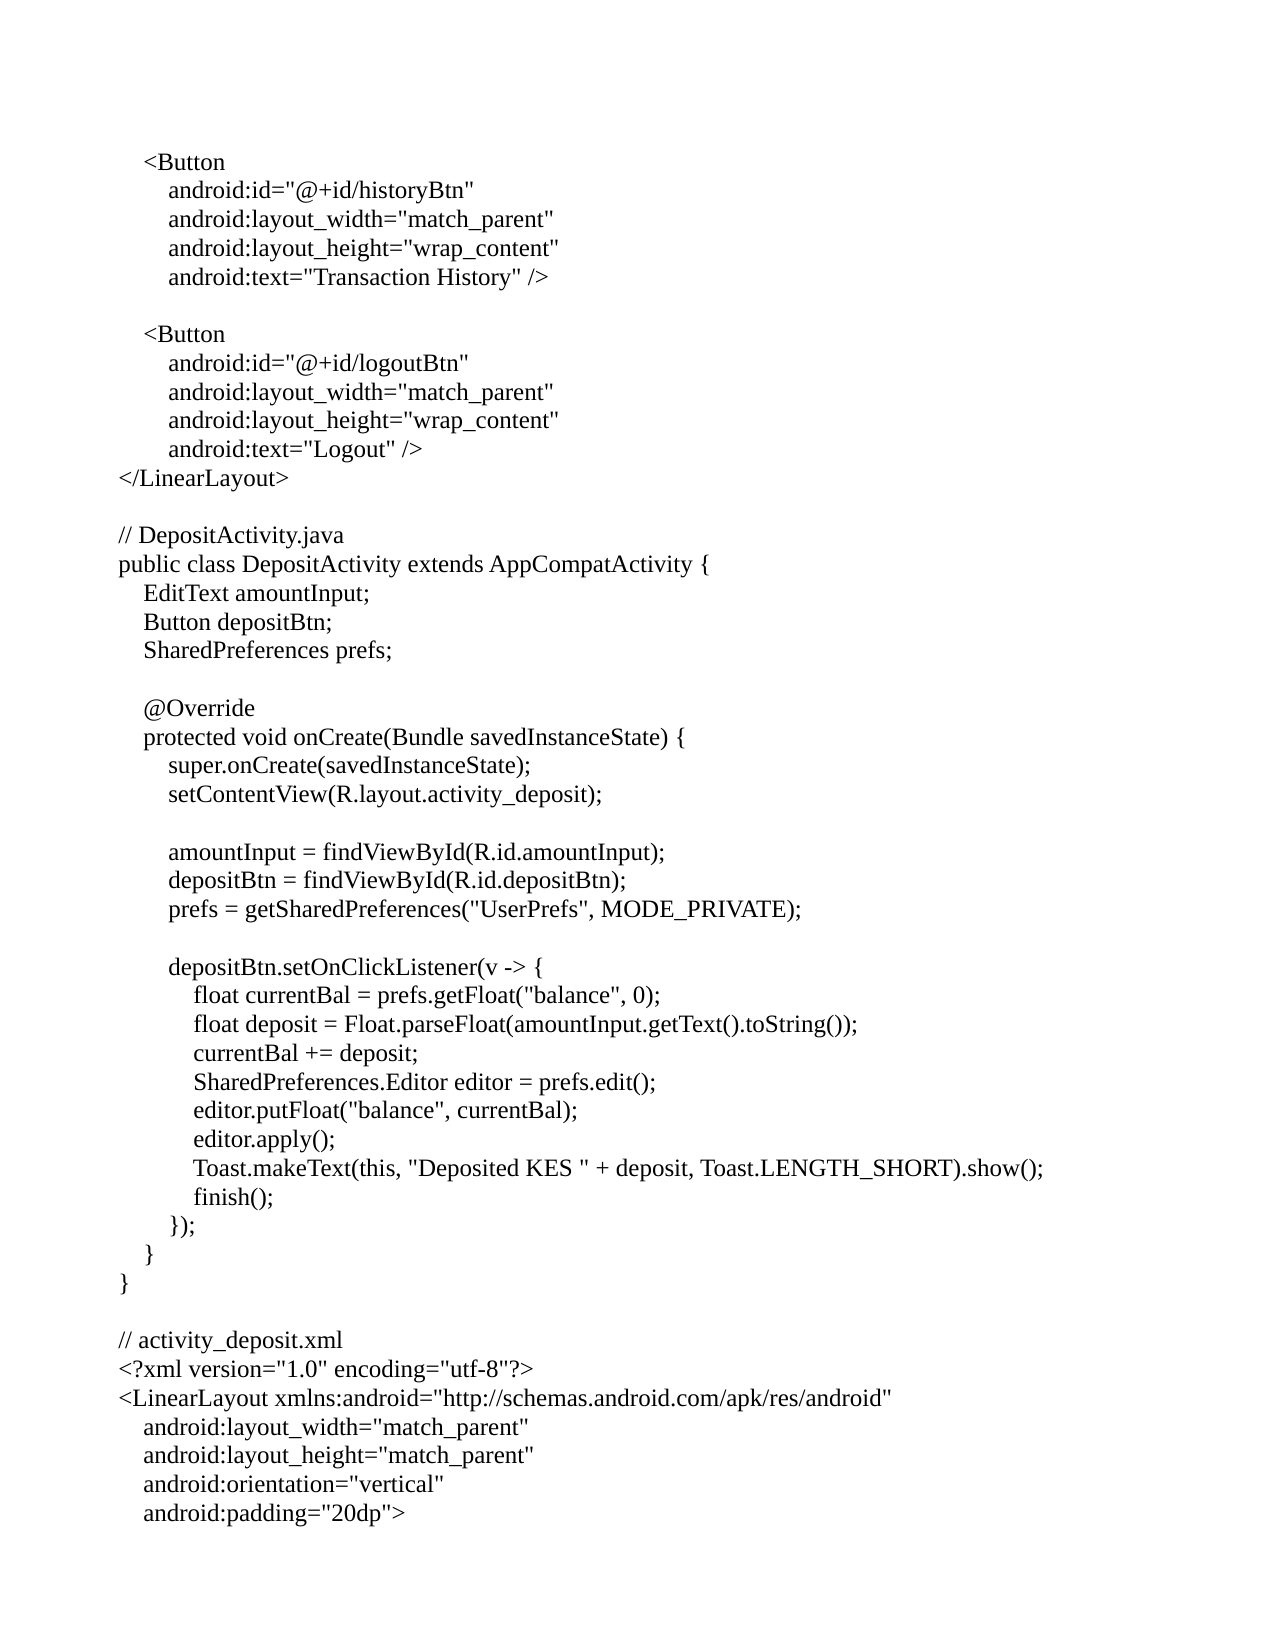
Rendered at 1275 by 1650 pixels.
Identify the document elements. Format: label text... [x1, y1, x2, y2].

text setContentView(R.layout.activity_deposit); [118, 779, 1157, 808]
text float currentBal = prefs.getFloat("balance", 0); [118, 981, 1157, 1009]
text SharedPreferences.Editor editor = prefs.edit(); [118, 1067, 1157, 1096]
text editor.putFloat("balance", currentBal); [118, 1096, 1157, 1124]
text EditText amountInput; [118, 578, 1157, 607]
text depositBtn = findViewById(R.id.depositBtn); [118, 866, 1157, 894]
text public class DepositActivity extends AppCompatActivity { [118, 549, 1157, 578]
text <LinearLayout xmlns:android="http://schemas.android.com/apk/res/android" [118, 1383, 1157, 1412]
text SharedPreferences prefs; [118, 636, 1157, 664]
text } [118, 1268, 1157, 1297]
text android:id="@+id/historyBtn" [118, 176, 1157, 204]
text protected void onCreate(Bundle savedInstanceState) { [118, 722, 1157, 751]
text <?xml version="1.0" encoding="utf-8"?> [118, 1354, 1157, 1383]
text prefs = getSharedPreferences("UserPrefs", MODE_PRIVATE); [118, 894, 1157, 923]
text depositBtn.setOnClickListener(v -> { [118, 952, 1157, 981]
text android:text="Logout" /> [118, 434, 1157, 463]
text android:layout_height="wrap_content" [118, 233, 1157, 262]
text android:padding="20dp"> [118, 1498, 1157, 1527]
text amountInput = findViewById(R.id.amountInput); [118, 837, 1157, 866]
text android:orientation="vertical" [118, 1469, 1157, 1498]
text float deposit = Float.parseFloat(amountInput.getText().toString()); [118, 1009, 1157, 1038]
text android:layout_height="wrap_content" [118, 406, 1157, 434]
text </LinearLayout> [118, 463, 1157, 492]
text } [118, 1239, 1157, 1268]
text <Button [118, 319, 1157, 348]
text android:layout_width="match_parent" [118, 1412, 1157, 1441]
text }); [118, 1211, 1157, 1239]
text android:layout_height="match_parent" [118, 1441, 1157, 1469]
text super.onCreate(savedInstanceState); [118, 751, 1157, 779]
text editor.apply(); [118, 1124, 1157, 1153]
text Button depositBtn; [118, 607, 1157, 636]
text Toast.makeText(this, "Deposited KES " + deposit, Toast.LENGTH_SHORT).show(); [118, 1153, 1157, 1182]
text // activity_deposit.xml [118, 1326, 1157, 1354]
text android:id="@+id/logoutBtn" [118, 348, 1157, 377]
text android:layout_width="match_parent" [118, 377, 1157, 406]
text @Override [118, 693, 1157, 722]
text currentBal += deposit; [118, 1038, 1157, 1067]
text android:text="Transaction History" /> [118, 262, 1157, 291]
text // DepositActivity.java [118, 521, 1157, 549]
text <Button [118, 147, 1157, 176]
text finish(); [118, 1182, 1157, 1211]
text android:layout_width="match_parent" [118, 204, 1157, 233]
